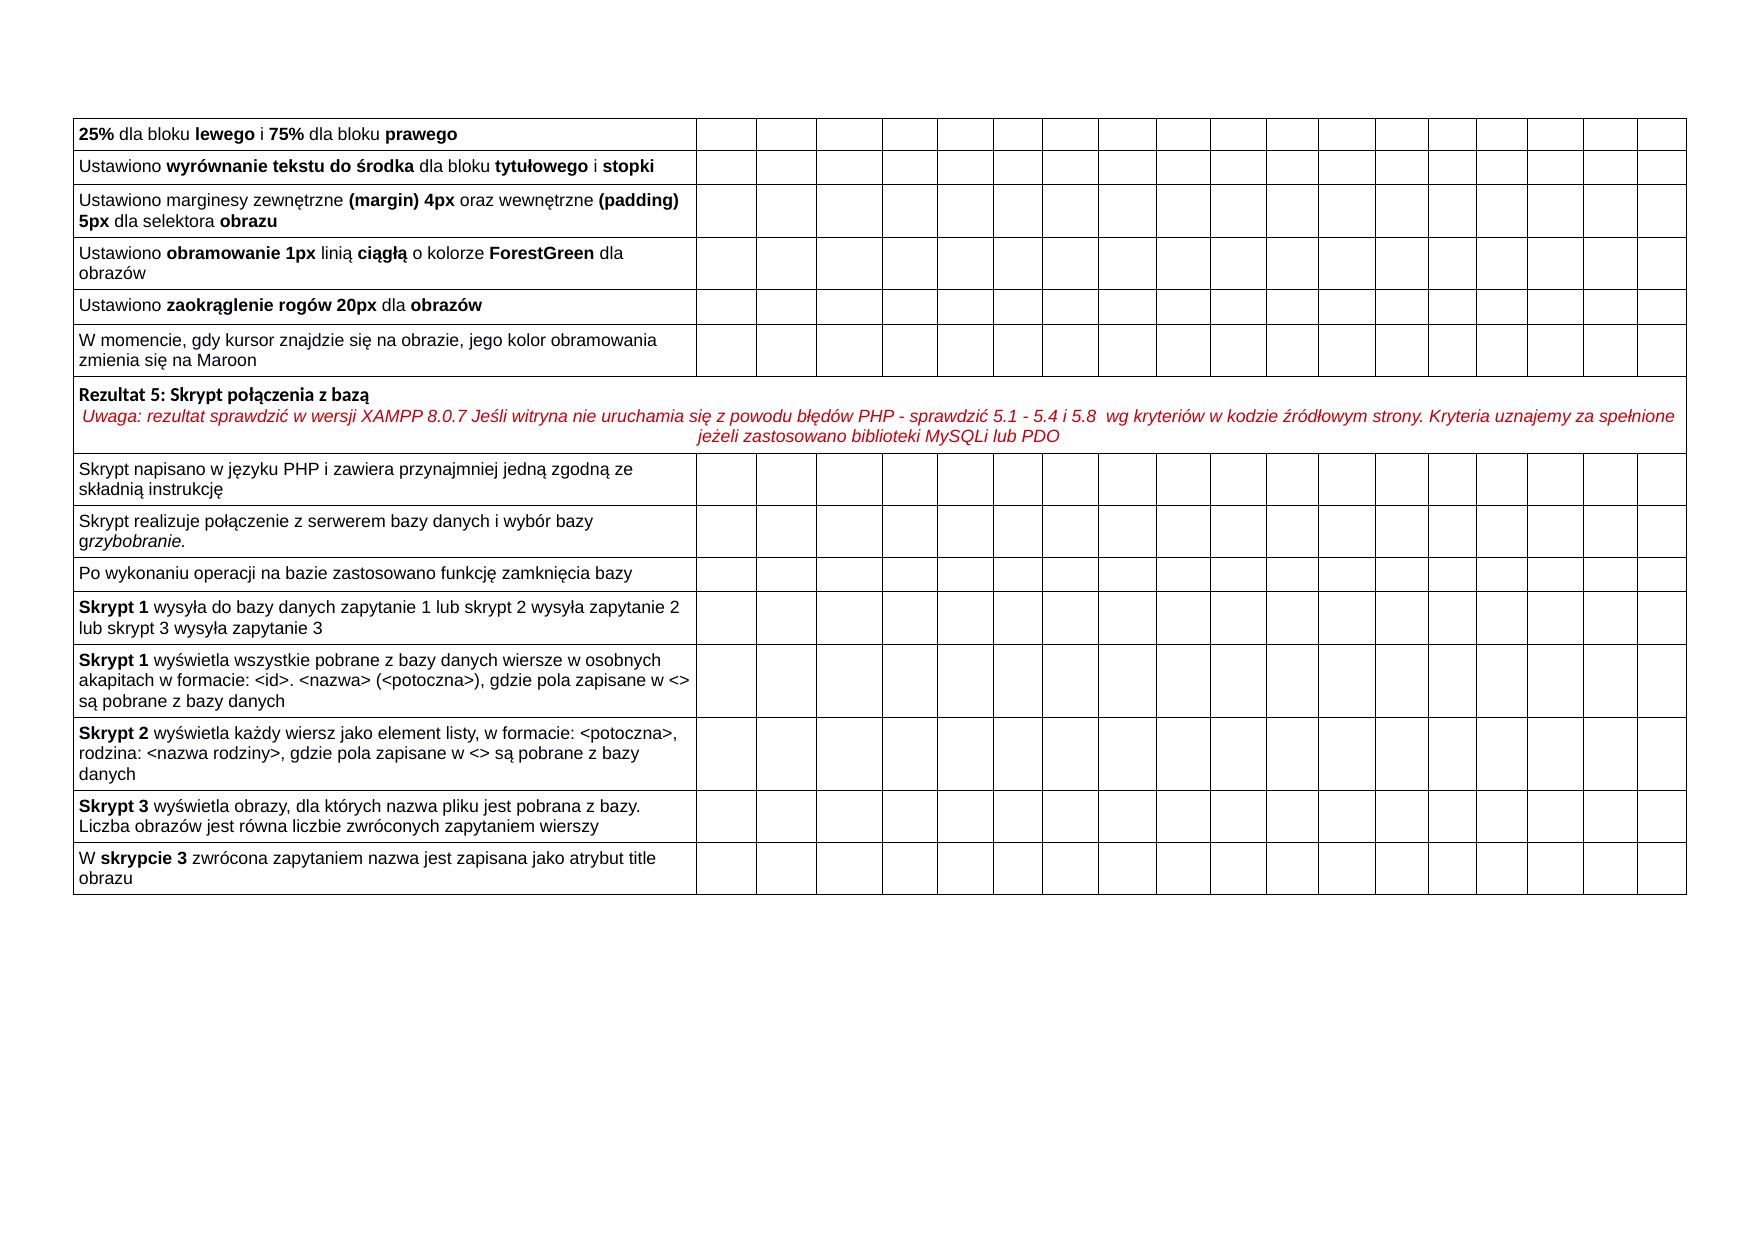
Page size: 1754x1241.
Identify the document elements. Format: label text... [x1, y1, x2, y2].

table_cell [1099, 290, 1156, 323]
table_cell [697, 843, 756, 894]
table_cell [994, 718, 1042, 789]
table_cell [1211, 238, 1266, 289]
table_cell [1267, 290, 1318, 323]
table_cell [1477, 645, 1527, 717]
table_cell [883, 843, 937, 894]
table_cell [1043, 718, 1098, 789]
table_cell [817, 791, 882, 842]
table_cell [994, 454, 1042, 505]
table_cell [1043, 592, 1098, 644]
table_cell [1477, 325, 1527, 376]
table_cell [1043, 506, 1098, 557]
table_cell [1376, 592, 1428, 644]
table_cell [1319, 558, 1375, 591]
table_cell [1376, 185, 1428, 237]
table_cell [938, 645, 993, 717]
table_cell [883, 558, 937, 591]
table_cell [697, 325, 756, 376]
table_cell [757, 290, 816, 323]
table_cell Ustawiono zaokrąglenie rogów 20px dla obrazów [74, 290, 696, 323]
table_cell Rezultat 5: Skrypt połączenia z bazą Uwaga: rezultat sprawdzić w wersji XAMPP 8.0.7 Jeśli witryna nie uruchamia się z powodu błędów PHP - sprawdzić 5.1 - 5.4 i 5.8 wg kryteriów w kodzie źródłowym strony. Kryteria uznajemy za spełnione jeżeli zastosowano biblioteki MySQLi lub PDO [74, 377, 1686, 452]
table_cell [1584, 454, 1637, 505]
table_cell [1376, 558, 1428, 591]
table_cell [1319, 151, 1375, 184]
table_cell [938, 506, 993, 557]
table_cell [938, 718, 993, 789]
table_cell W momencie, gdy kursor znajdzie się na obrazie, jego kolor obramowania zmienia się na Maroon [74, 325, 696, 376]
table_cell [994, 185, 1042, 237]
table_cell [1477, 119, 1527, 150]
table_cell [757, 791, 816, 842]
table_cell [817, 185, 882, 237]
table_cell [1584, 645, 1637, 717]
table_cell [1477, 791, 1527, 842]
table_cell [1099, 454, 1156, 505]
table_cell [1267, 185, 1318, 237]
table_cell [1638, 185, 1686, 237]
table_cell [1043, 645, 1098, 717]
table_cell [938, 592, 993, 644]
table_cell [1429, 843, 1476, 894]
table_cell [938, 325, 993, 376]
table_cell [883, 325, 937, 376]
table_cell [1429, 238, 1476, 289]
table_cell [1376, 506, 1428, 557]
table_cell [817, 592, 882, 644]
table_cell [1528, 843, 1583, 894]
table_cell [994, 151, 1042, 184]
table_cell [1267, 791, 1318, 842]
table_cell [1043, 454, 1098, 505]
table_cell [1429, 325, 1476, 376]
table_cell [1267, 238, 1318, 289]
table_cell [883, 454, 937, 505]
table_cell [757, 645, 816, 717]
table_cell [1157, 185, 1210, 237]
table_cell [1584, 791, 1637, 842]
table_cell [697, 185, 756, 237]
table_cell [994, 592, 1042, 644]
table_cell [1157, 119, 1210, 150]
table_cell [1376, 238, 1428, 289]
table_cell [1211, 718, 1266, 789]
table_cell [1157, 791, 1210, 842]
table_cell [1429, 290, 1476, 323]
table_cell [1211, 506, 1266, 557]
table_cell [1584, 151, 1637, 184]
table_cell [938, 238, 993, 289]
table_cell [1528, 325, 1583, 376]
table_cell [1477, 843, 1527, 894]
table_cell Skrypt 3 wyświetla obrazy, dla których nazwa pliku jest pobrana z bazy. Liczba obrazów jest równa liczbie zwróconych zapytaniem wierszy [74, 791, 696, 842]
table_cell [1528, 558, 1583, 591]
table_cell [1099, 645, 1156, 717]
table_cell [1267, 151, 1318, 184]
table_cell [1429, 645, 1476, 717]
table_cell [1319, 791, 1375, 842]
table_cell [883, 592, 937, 644]
table_cell [1477, 238, 1527, 289]
table_cell [994, 325, 1042, 376]
table_cell [1099, 558, 1156, 591]
table_cell [938, 119, 993, 150]
table_cell [1157, 325, 1210, 376]
table_cell [757, 151, 816, 184]
table_cell [1267, 454, 1318, 505]
table_cell [697, 791, 756, 842]
table_cell [1584, 843, 1637, 894]
table_cell [757, 718, 816, 789]
table_cell [1477, 185, 1527, 237]
table_cell [1376, 151, 1428, 184]
table_cell [1638, 645, 1686, 717]
table_cell [1319, 506, 1375, 557]
table_cell [697, 454, 756, 505]
table_cell [1638, 791, 1686, 842]
table_cell [1638, 151, 1686, 184]
table_cell [697, 718, 756, 789]
table_cell [1043, 151, 1098, 184]
table_cell [697, 645, 756, 717]
table_cell [1267, 558, 1318, 591]
table_cell [1157, 718, 1210, 789]
table_cell [1043, 791, 1098, 842]
table_cell [1528, 592, 1583, 644]
table_cell [1043, 843, 1098, 894]
table_cell [1099, 791, 1156, 842]
table_cell [1376, 791, 1428, 842]
table_cell [1211, 185, 1266, 237]
table_cell [1528, 454, 1583, 505]
table_cell [883, 151, 937, 184]
table_cell [1638, 454, 1686, 505]
table_cell [697, 592, 756, 644]
table_cell [1528, 119, 1583, 150]
table_cell [1043, 185, 1098, 237]
table_cell [757, 506, 816, 557]
table_cell [1429, 791, 1476, 842]
table_cell [1528, 290, 1583, 323]
table_cell [1157, 592, 1210, 644]
table_cell [1584, 290, 1637, 323]
table_cell [1638, 238, 1686, 289]
table_cell [994, 290, 1042, 323]
table_cell [1211, 454, 1266, 505]
table_cell Ustawiono wyrównanie tekstu do środka dla bloku tytułowego i stopki [74, 151, 696, 184]
table_cell [883, 645, 937, 717]
table_cell [1477, 718, 1527, 789]
table_cell [1211, 592, 1266, 644]
table_cell [817, 718, 882, 789]
table_cell [1429, 592, 1476, 644]
table_cell [1376, 290, 1428, 323]
table_cell [938, 290, 993, 323]
table_cell [1319, 645, 1375, 717]
table_cell [1211, 151, 1266, 184]
table_cell [1099, 119, 1156, 150]
table_cell [1528, 791, 1583, 842]
table_cell [1319, 454, 1375, 505]
table_cell [1319, 843, 1375, 894]
table_cell [1376, 325, 1428, 376]
table_cell Skrypt 2 wyświetla każdy wiersz jako element listy, w formacie: <potoczna>, rodzina: <nazwa rodziny>, gdzie pola zapisane w <> są pobrane z bazy danych [74, 718, 696, 789]
table_cell [938, 843, 993, 894]
table_cell [1638, 325, 1686, 376]
table_cell [1319, 185, 1375, 237]
table_cell [697, 238, 756, 289]
table_cell [1477, 506, 1527, 557]
table_cell [697, 506, 756, 557]
table_cell [1584, 506, 1637, 557]
table_cell [994, 843, 1042, 894]
table_cell [697, 151, 756, 184]
table_cell [1157, 506, 1210, 557]
table_cell [1157, 290, 1210, 323]
table_cell [883, 185, 937, 237]
table_cell [1099, 592, 1156, 644]
table_cell [994, 791, 1042, 842]
table_cell [817, 558, 882, 591]
table_cell [994, 119, 1042, 150]
table_cell [1319, 325, 1375, 376]
table_cell [1638, 718, 1686, 789]
table_cell [1319, 592, 1375, 644]
table_cell [1429, 454, 1476, 505]
table_cell [1528, 718, 1583, 789]
table_cell [994, 238, 1042, 289]
table_cell [757, 843, 816, 894]
table_cell [757, 454, 816, 505]
table_cell [883, 119, 937, 150]
table_cell [697, 119, 756, 150]
table_cell [1584, 185, 1637, 237]
table_cell [1211, 843, 1266, 894]
table_cell [1429, 506, 1476, 557]
table_cell [1376, 645, 1428, 717]
table_cell [1099, 238, 1156, 289]
table_cell [757, 238, 816, 289]
table_cell [1267, 325, 1318, 376]
table_cell [817, 119, 882, 150]
table_cell [1584, 238, 1637, 289]
table_cell [817, 238, 882, 289]
table_cell [1638, 506, 1686, 557]
table_cell [1043, 238, 1098, 289]
table_cell [1319, 119, 1375, 150]
table_cell [1267, 592, 1318, 644]
table_cell [817, 645, 882, 717]
table_cell [1584, 718, 1637, 789]
table_cell [1477, 290, 1527, 323]
table_cell [1157, 843, 1210, 894]
table_cell W skrypcie 3 zwrócona zapytaniem nazwa jest zapisana jako atrybut title obrazu [74, 843, 696, 894]
table_cell 25% dla bloku lewego i 75% dla bloku prawego [74, 119, 696, 150]
table_cell [1099, 185, 1156, 237]
table_cell [757, 185, 816, 237]
table_cell [1638, 290, 1686, 323]
table_cell [883, 238, 937, 289]
table_cell [883, 506, 937, 557]
table_cell [1157, 558, 1210, 591]
table_cell [994, 558, 1042, 591]
table_cell [1319, 290, 1375, 323]
table_cell [817, 843, 882, 894]
table_cell [1211, 791, 1266, 842]
table_cell [1267, 718, 1318, 789]
table_cell [1477, 151, 1527, 184]
table_cell [1429, 185, 1476, 237]
table_cell [1477, 592, 1527, 644]
table_cell [1429, 151, 1476, 184]
table_cell [1043, 558, 1098, 591]
table_cell [1099, 151, 1156, 184]
table_cell Skrypt 1 wyświetla wszystkie pobrane z bazy danych wiersze w osobnych akapitach w formacie: <id>. <nazwa> (<potoczna>), gdzie pola zapisane w <> są pobrane z bazy danych [74, 645, 696, 717]
table_cell [757, 558, 816, 591]
table_cell [1376, 718, 1428, 789]
table_cell [1376, 843, 1428, 894]
table_cell [757, 592, 816, 644]
table_cell [817, 506, 882, 557]
table_cell [1584, 558, 1637, 591]
table_cell [1528, 506, 1583, 557]
table_cell [883, 718, 937, 789]
table_cell [994, 506, 1042, 557]
table_cell [1211, 558, 1266, 591]
table_cell [1376, 454, 1428, 505]
table_cell [1376, 119, 1428, 150]
table_cell [1043, 290, 1098, 323]
table_cell [1429, 558, 1476, 591]
table_cell [697, 290, 756, 323]
table_cell [1211, 119, 1266, 150]
table_cell Skrypt realizuje połączenie z serwerem bazy danych i wybór bazy grzybobranie. [74, 506, 696, 557]
table_cell [1267, 645, 1318, 717]
table_cell [1638, 843, 1686, 894]
table_cell [1528, 645, 1583, 717]
table_cell [938, 454, 993, 505]
table_cell [1319, 718, 1375, 789]
table_cell [1584, 592, 1637, 644]
table_cell [1477, 558, 1527, 591]
table_cell [757, 325, 816, 376]
table_cell [1528, 238, 1583, 289]
table_cell [938, 558, 993, 591]
table_cell [1267, 119, 1318, 150]
table_cell [1429, 119, 1476, 150]
table_cell [883, 791, 937, 842]
table_cell Po wykonaniu operacji na bazie zastosowano funkcję zamknięcia bazy [74, 558, 696, 591]
table_cell [817, 325, 882, 376]
table_cell [1099, 718, 1156, 789]
table_cell [1584, 119, 1637, 150]
table_cell [817, 151, 882, 184]
table_cell [1638, 592, 1686, 644]
table_cell [1211, 325, 1266, 376]
table_cell [1157, 151, 1210, 184]
table_cell [994, 645, 1042, 717]
table_cell [1099, 843, 1156, 894]
table_cell [1528, 185, 1583, 237]
table_cell [1267, 843, 1318, 894]
table_cell [1319, 238, 1375, 289]
table_cell [1211, 290, 1266, 323]
table_cell [1267, 506, 1318, 557]
table_cell [1099, 325, 1156, 376]
table_cell [1477, 454, 1527, 505]
table_cell [1043, 325, 1098, 376]
table_cell [1429, 718, 1476, 789]
table_cell [938, 185, 993, 237]
table_cell [938, 791, 993, 842]
table_cell [817, 454, 882, 505]
table_cell [817, 290, 882, 323]
table_cell [1528, 151, 1583, 184]
table_cell [1638, 119, 1686, 150]
table_cell Skrypt napisano w języku PHP i zawiera przynajmniej jedną zgodną ze składnią instrukcję [74, 454, 696, 505]
table_cell [1211, 645, 1266, 717]
table_cell [1043, 119, 1098, 150]
table_cell [757, 119, 816, 150]
table_cell [1638, 558, 1686, 591]
table_cell [1157, 454, 1210, 505]
table_cell [1157, 238, 1210, 289]
table_cell Ustawiono marginesy zewnętrzne (margin) 4px oraz wewnętrzne (padding) 5px dla selektora obrazu [74, 185, 696, 237]
table_cell [1157, 645, 1210, 717]
table_cell [1099, 506, 1156, 557]
table_cell [883, 290, 937, 323]
table_cell Skrypt 1 wysyła do bazy danych zapytanie 1 lub skrypt 2 wysyła zapytanie 2 lub skrypt 3 wysyła zapytanie 3 [74, 592, 696, 644]
table_cell [697, 558, 756, 591]
table_cell Ustawiono obramowanie 1px linią ciągłą o kolorze ForestGreen dla obrazów [74, 238, 696, 289]
table_cell [1584, 325, 1637, 376]
table_cell [938, 151, 993, 184]
